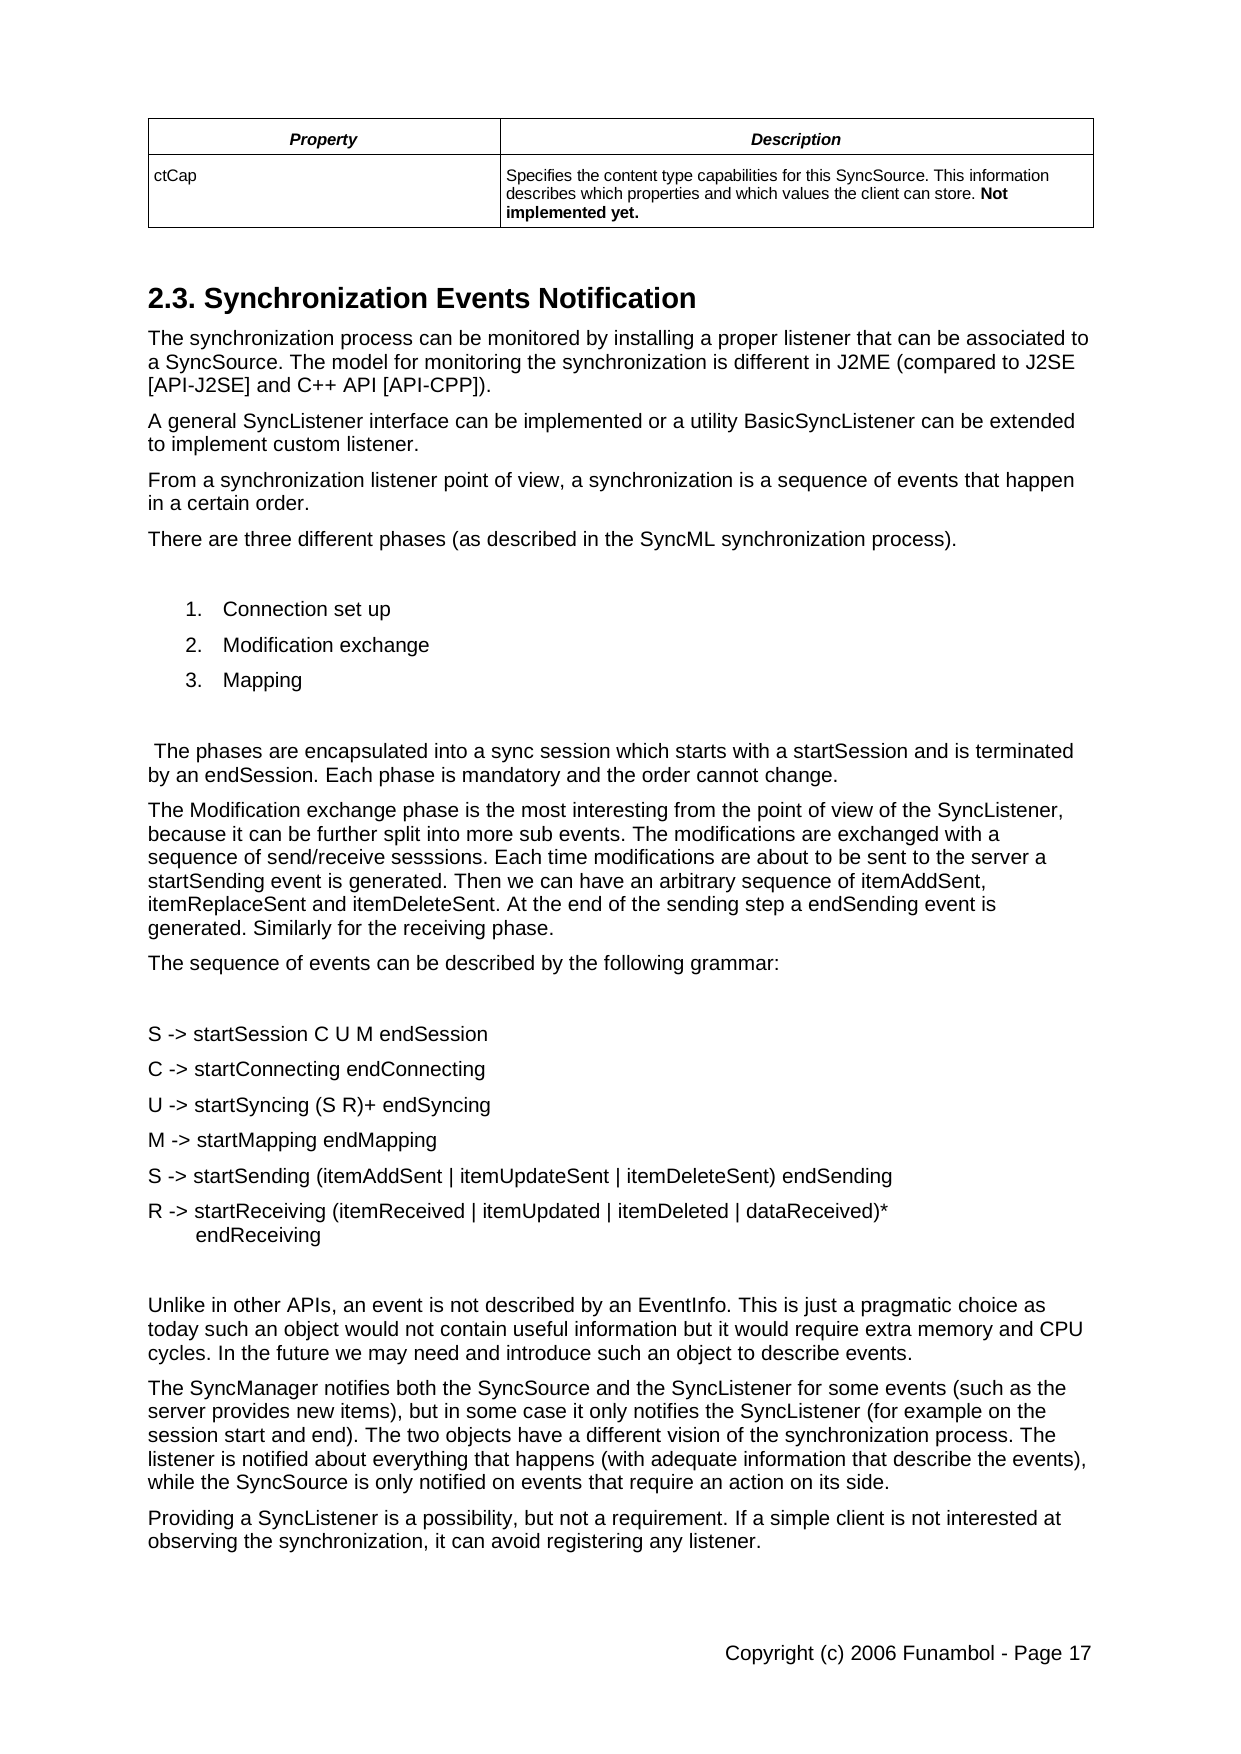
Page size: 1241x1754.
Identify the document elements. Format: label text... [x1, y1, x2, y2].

text S -> startSession C U M endSession [148, 1022, 1093, 1046]
text The SyncManager notifies both the SyncSource and the SyncListener for some events (such as the server provides new items), but in some case it only notifies the SyncListener (for example on the session start and end). The two objects have a different vision of the synchronization process. The listener is notified about everything that happens (with adequate information that describe the events), while the SyncSource is only notified on events that require an action on its side. [148, 1376, 1093, 1494]
table_header Description [501, 119, 1093, 154]
table_cell ctCap [149, 155, 500, 227]
table_header Property [149, 119, 500, 154]
list Connection set up [185, 598, 1093, 621]
text Providing a SyncListener is a possibility, but not a requirement. If a simple client is not interested at observing the synchronization, it can avoid registering any listener. [148, 1506, 1093, 1553]
text C -> startConnecting endConnecting [148, 1058, 1093, 1081]
text R -> startReceiving (itemReceived | itemUpdated | itemDeleted | dataReceived)* endReceiving [148, 1199, 1093, 1247]
text The Modification exchange phase is the most interesting from the point of view of the SyncListener, because it can be further split into more sub events. The modifications are exchanged with a sequence of send/receive sesssions. Each time modifications are about to be sent to the server a startSending event is generated. Then we can have an arbitrary sequence of itemAddSent, itemReplaceSent and itemDeleteSent. At the end of the sending step a endSending event is generated. Similarly for the receiving phase. [148, 798, 1093, 940]
subtitle Synchronization Events Notification [148, 282, 1093, 314]
text The synchronization process can be monitored by installing a proper listener that can be associated to a SyncSource. The model for monitoring the synchronization is different in J2ME (compared to J2SE [API-J2SE] and C++ API [API-CPP]). [148, 327, 1093, 397]
text Unlike in other APIs, an event is not described by an EventInfo. This is just a pragmatic choice as today such an object would not contain useful information but it would require extra memory and CPU cycles. In the future we may need and introduce such an object to describe events. [148, 1294, 1093, 1364]
list Modification exchange [185, 633, 1093, 657]
text S -> startSending (itemAddSent | itemUpdateSent | itemDeleteSent) endSending [148, 1164, 1093, 1188]
list Mapping [185, 669, 1093, 692]
text The sequence of events can be described by the following grammar: [148, 952, 1093, 975]
text M -> startMapping endMapping [148, 1129, 1093, 1152]
text A general SyncListener interface can be implemented or a utility BasicSyncListener can be extended to implement custom listener. [148, 409, 1093, 456]
text U -> startSyncing (S R)+ endSyncing [148, 1093, 1093, 1117]
text From a synchronization listener point of view, a synchronization is a sequence of events that happen in a certain order. [148, 468, 1093, 515]
table_cell Specifies the content type capabilities for this SyncSource. This information describes which properties and which values the client can store. Not implemented yet. [501, 155, 1093, 227]
text There are three different phases (as described in the SyncML synchronization process). [148, 527, 1093, 551]
text The phases are encapsulated into a sync session which starts with a startSession and is terminated by an endSession. Each phase is mandatory and the order cannot change. [148, 739, 1093, 787]
